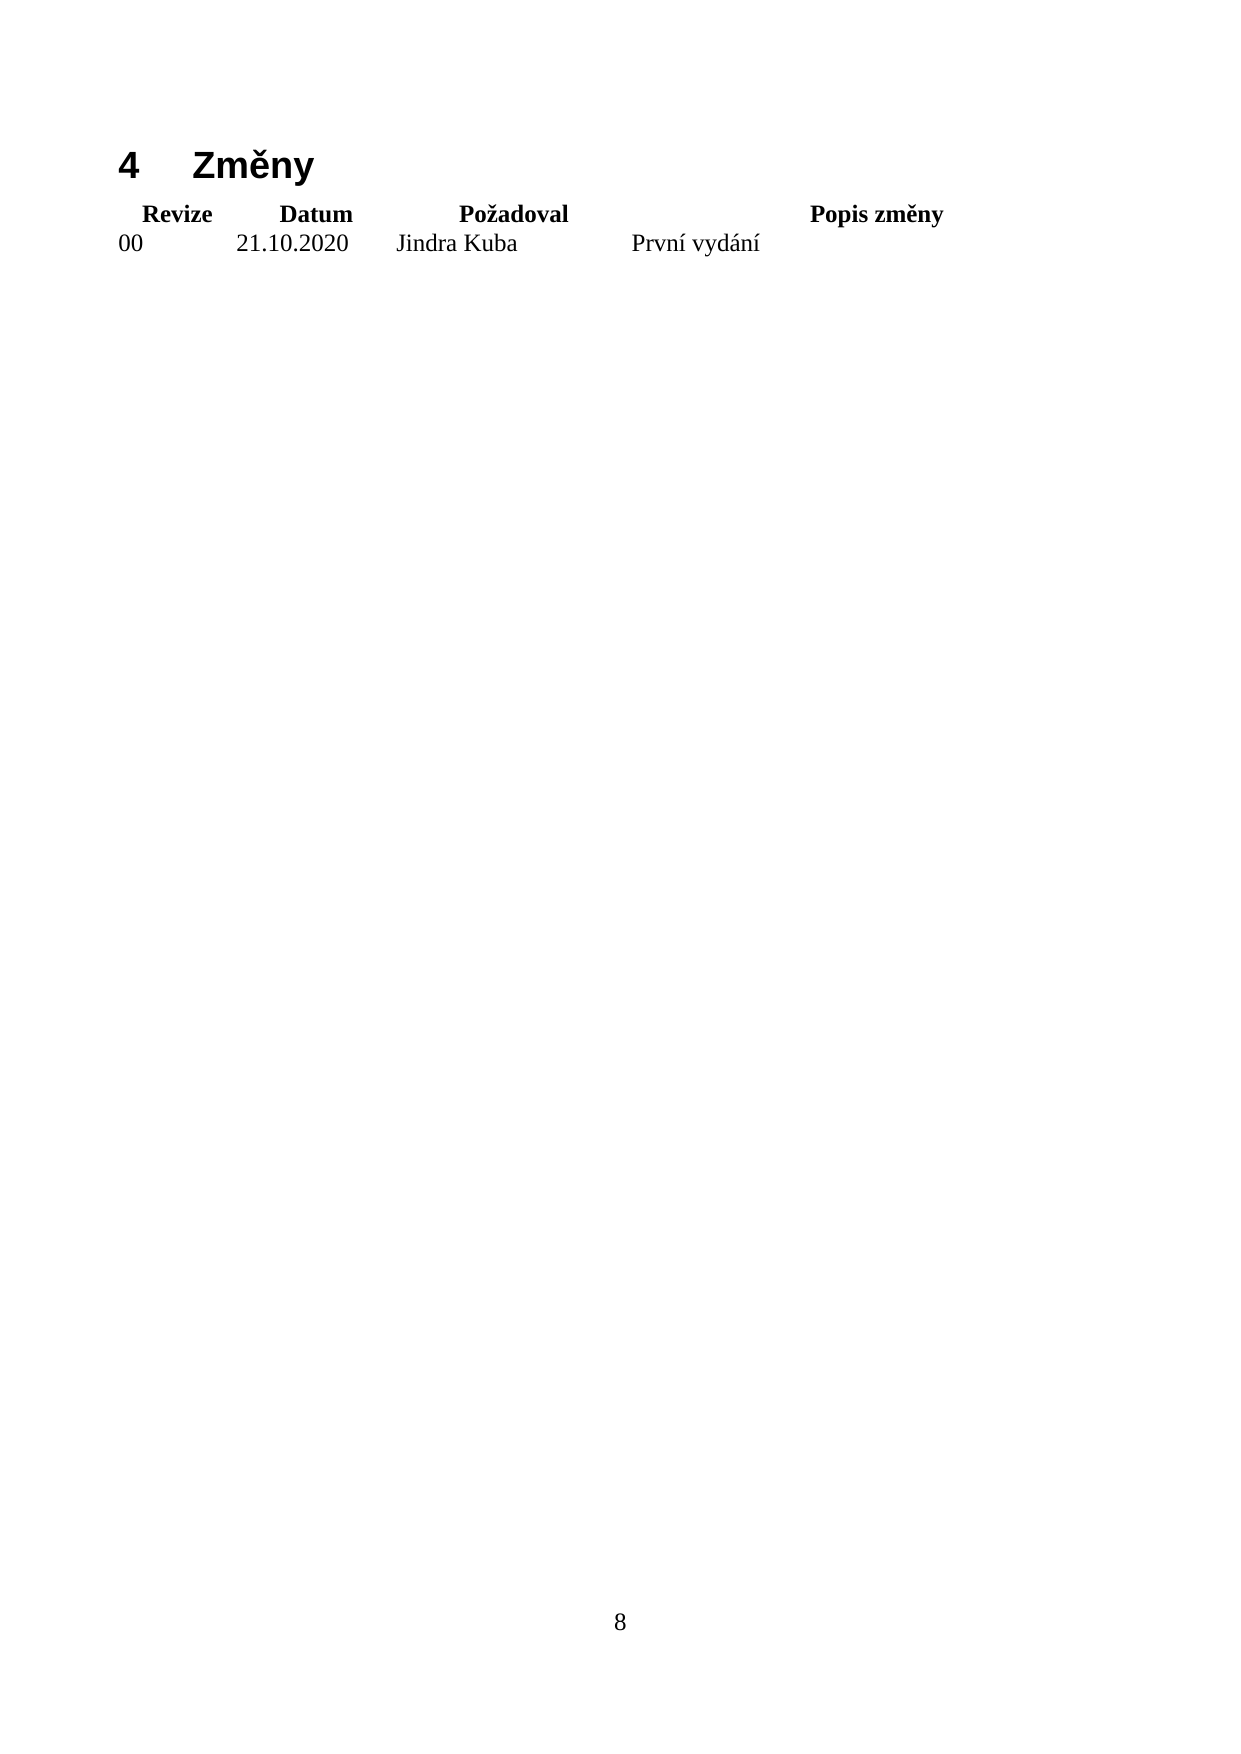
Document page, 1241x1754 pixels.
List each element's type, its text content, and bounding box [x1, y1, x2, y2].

table_cell První vydání [631, 228, 1122, 257]
table_header Popis změny [631, 199, 1122, 228]
table_cell 21.10.2020 [236, 228, 396, 257]
subtitle Změny [118, 143, 1122, 187]
table_header Revize [118, 199, 236, 228]
table_cell 00 [118, 228, 236, 257]
table_cell Jindra Kuba [396, 228, 631, 257]
table_header Datum [236, 199, 396, 228]
table_header Požadoval [396, 199, 631, 228]
